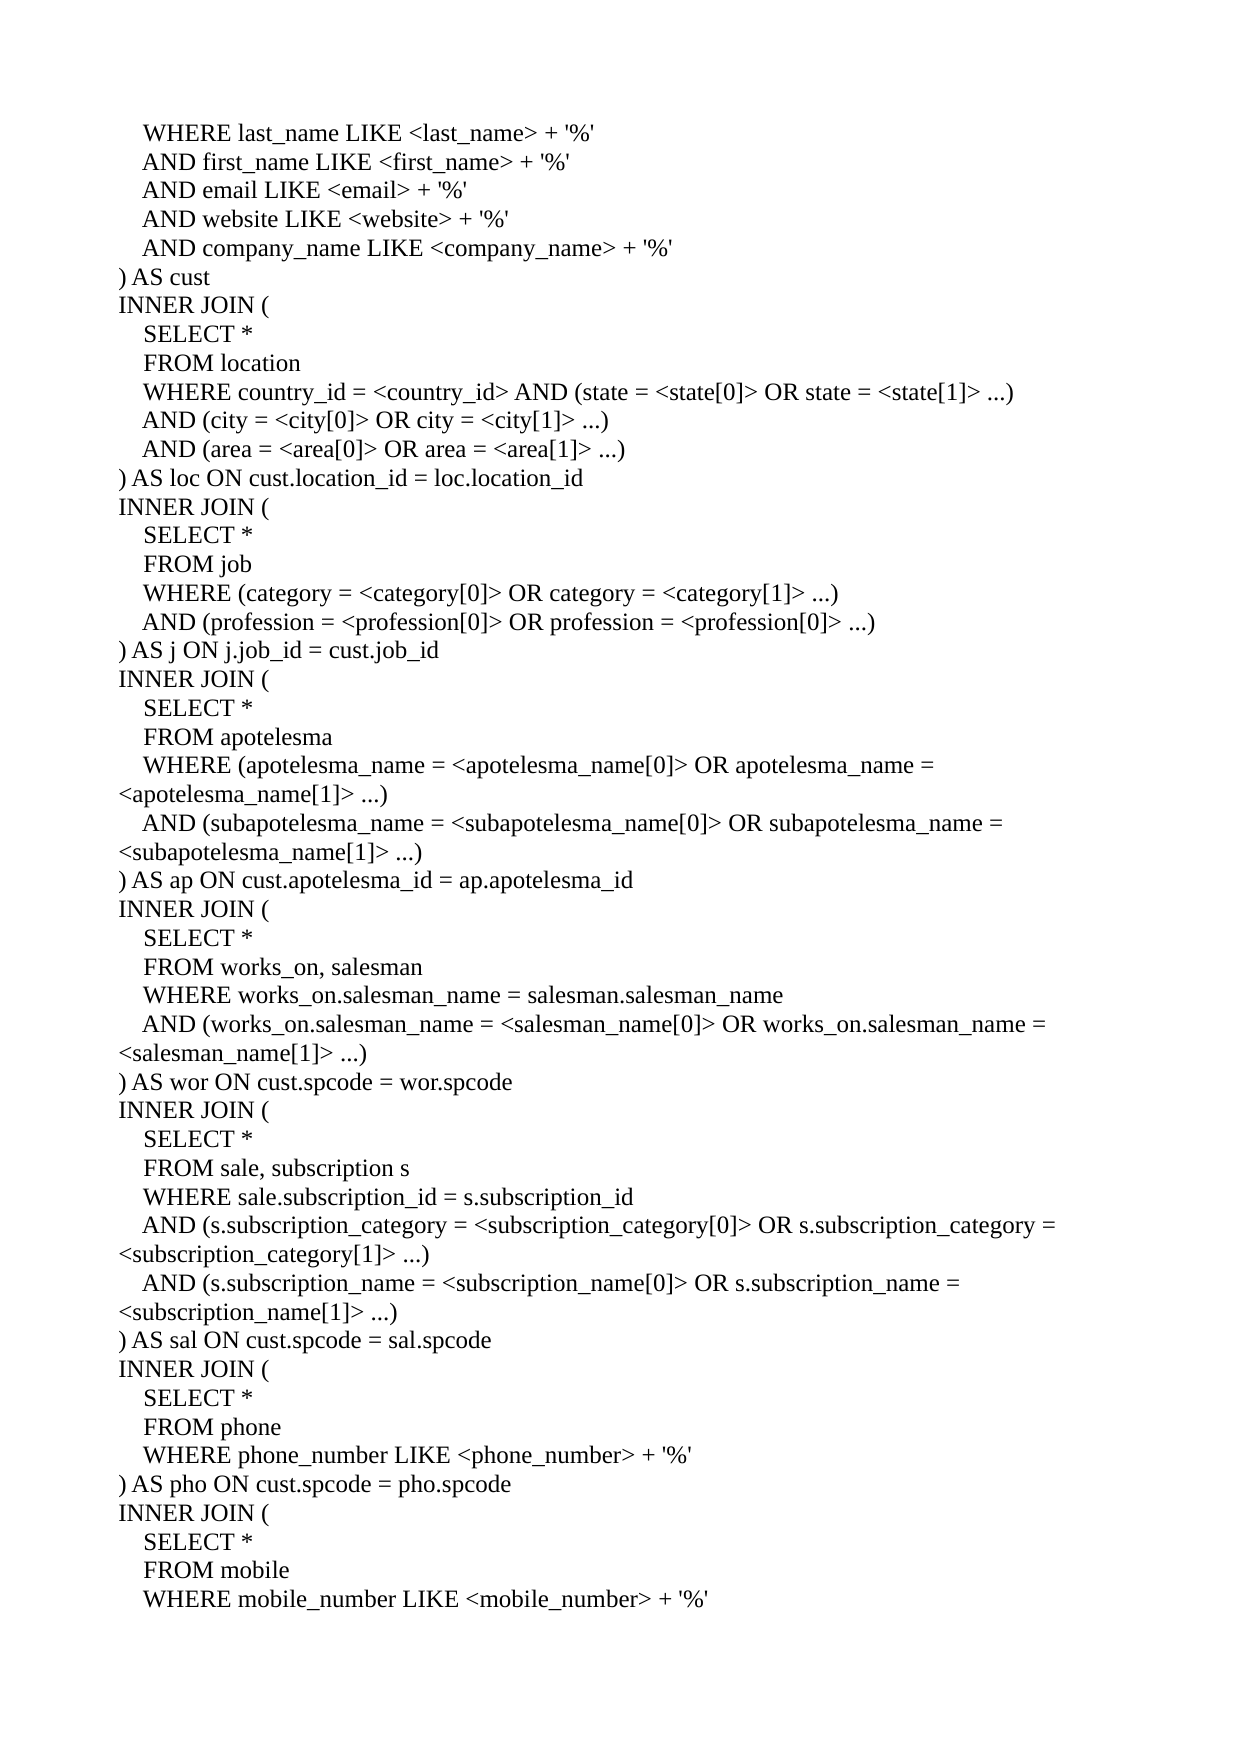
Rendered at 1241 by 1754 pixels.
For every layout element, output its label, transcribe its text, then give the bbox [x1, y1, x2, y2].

text AND (s.subscription_category = <subscription_category[0]> OR s.subscription_category = <subscription_category[1]> ...) [118, 1211, 1122, 1268]
text AND (city = <city[0]> OR city = <city[1]> ...) [118, 406, 1122, 434]
text AND company_name LIKE <company_name> + '%' [118, 233, 1122, 262]
text SELECT * [118, 319, 1122, 348]
text AND (area = <area[0]> OR area = <area[1]> ...) [118, 434, 1122, 463]
text FROM works_on, salesman [118, 952, 1122, 981]
text WHERE mobile_number LIKE <mobile_number> + '%' [118, 1584, 1122, 1613]
text INNER JOIN ( [118, 894, 1122, 923]
text ) AS j ON j.job_id = cust.job_id [118, 636, 1122, 664]
text FROM location [118, 348, 1122, 377]
text WHERE last_name LIKE <last_name> + '%' [118, 118, 1122, 147]
text FROM phone [118, 1412, 1122, 1441]
text WHERE (category = <category[0]> OR category = <category[1]> ...) [118, 578, 1122, 607]
text INNER JOIN ( [118, 1096, 1122, 1124]
text AND (subapotelesma_name = <subapotelesma_name[0]> OR subapotelesma_name = <subapotelesma_name[1]> ...) [118, 808, 1122, 866]
text WHERE (apotelesma_name = <apotelesma_name[0]> OR apotelesma_name = <apotelesma_name[1]> ...) [118, 751, 1122, 808]
text ) AS loc ON cust.location_id = loc.location_id [118, 463, 1122, 492]
text SELECT * [118, 693, 1122, 722]
text INNER JOIN ( [118, 492, 1122, 521]
text SELECT * [118, 1527, 1122, 1556]
text AND (profession = <profession[0]> OR profession = <profession[0]> ...) [118, 607, 1122, 636]
text FROM apotelesma [118, 722, 1122, 751]
text FROM job [118, 549, 1122, 578]
text SELECT * [118, 1383, 1122, 1412]
text AND (works_on.salesman_name = <salesman_name[0]> OR works_on.salesman_name = <salesman_name[1]> ...) [118, 1009, 1122, 1067]
text AND first_name LIKE <first_name> + '%' [118, 147, 1122, 176]
text WHERE works_on.salesman_name = salesman.salesman_name [118, 981, 1122, 1009]
text WHERE phone_number LIKE <phone_number> + '%' [118, 1441, 1122, 1469]
text SELECT * [118, 1124, 1122, 1153]
text INNER JOIN ( [118, 291, 1122, 319]
text WHERE sale.subscription_id = s.subscription_id [118, 1182, 1122, 1211]
text AND website LIKE <website> + '%' [118, 204, 1122, 233]
text AND email LIKE <email> + '%' [118, 176, 1122, 204]
text INNER JOIN ( [118, 1354, 1122, 1383]
text WHERE country_id = <country_id> AND (state = <state[0]> OR state = <state[1]> ...) [118, 377, 1122, 406]
text ) AS sal ON cust.spcode = sal.spcode [118, 1326, 1122, 1354]
text INNER JOIN ( [118, 664, 1122, 693]
text INNER JOIN ( [118, 1498, 1122, 1527]
text FROM mobile [118, 1556, 1122, 1584]
text ) AS wor ON cust.spcode = wor.spcode [118, 1067, 1122, 1096]
text FROM sale, subscription s [118, 1153, 1122, 1182]
text SELECT * [118, 923, 1122, 952]
text AND (s.subscription_name = <subscription_name[0]> OR s.subscription_name = <subscription_name[1]> ...) [118, 1268, 1122, 1326]
text ) AS cust [118, 262, 1122, 291]
text ) AS pho ON cust.spcode = pho.spcode [118, 1469, 1122, 1498]
text ) AS ap ON cust.apotelesma_id = ap.apotelesma_id [118, 866, 1122, 894]
text SELECT * [118, 521, 1122, 549]
